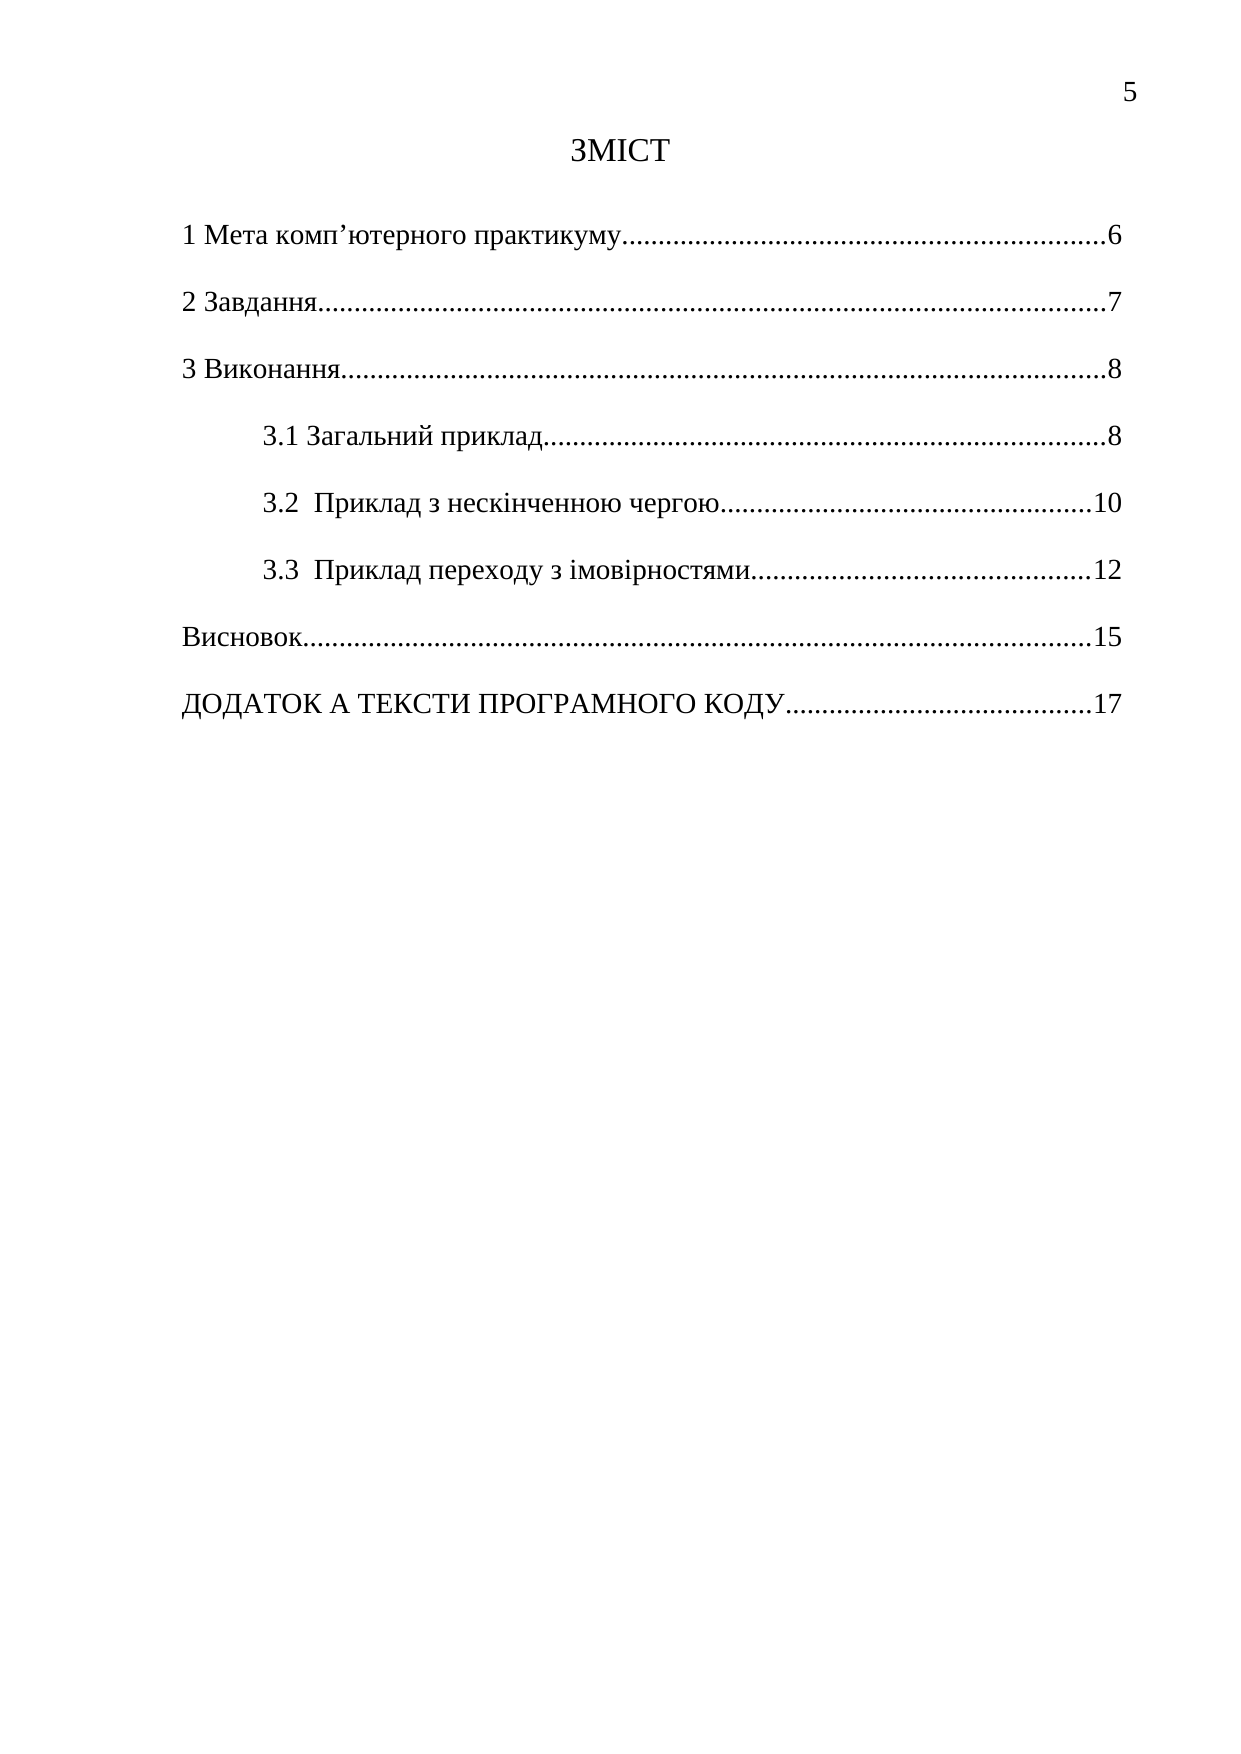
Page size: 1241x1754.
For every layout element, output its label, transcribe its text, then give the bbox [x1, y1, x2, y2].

subtitle Зміст [118, 130, 1122, 168]
text 3.3 Приклад переходу з імовірностями 12 [233, 552, 1122, 585]
text 2 Завдання 7 [182, 284, 1122, 317]
text ДОДАТОК А ТЕКСТИ ПРОГРАМНОГО КОДУ 17 [182, 686, 1122, 719]
text Висновок 15 [182, 619, 1122, 652]
text 3.2 Приклад з нескінченною чергою 10 [233, 485, 1122, 518]
text 3.1 Загальний приклад 8 [233, 418, 1122, 451]
text 3 Виконання 8 [182, 351, 1122, 384]
text 1 Мета комп’ютерного практикуму 6 [182, 217, 1122, 250]
